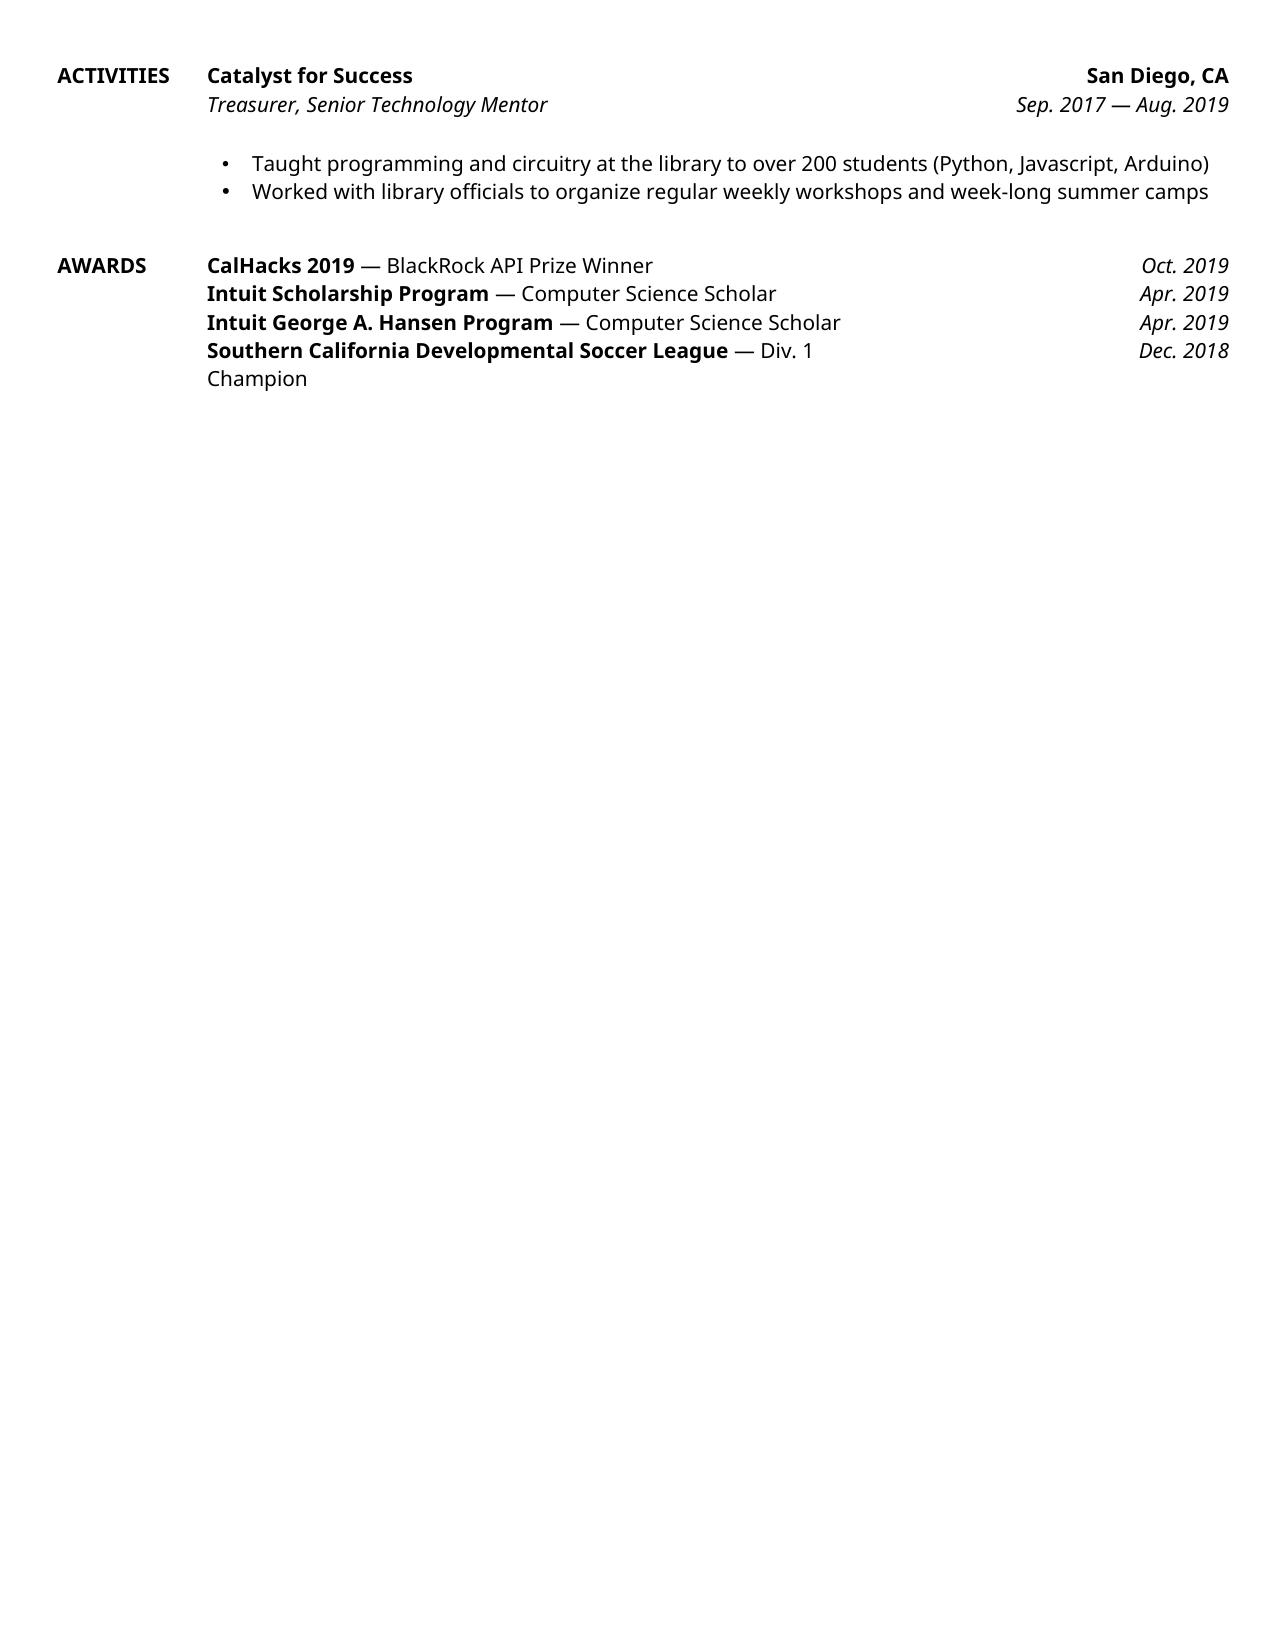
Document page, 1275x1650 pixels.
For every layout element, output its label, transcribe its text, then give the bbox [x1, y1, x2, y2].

table_header CalHacks 2019 — BlackRock API Prize Winner Intuit Scholarship Program — Computer Science Scholar Intuit George A. Hansen Program — Computer Science Scholar Southern California Developmental Soccer League — Div. 1 Champion [196, 236, 918, 393]
table_header Catalyst for Success Treasurer, Senior Technology Mentor [196, 47, 918, 118]
table_header Taught programming and circuitry at the library to over 200 students (Python, Javascript, Arduino) Worked with library officials to organize regular weekly workshops and week-long summer camps [196, 149, 1228, 206]
table_header AWARDS [46, 236, 196, 393]
table_header ACTIVITIES [46, 47, 196, 118]
table_header [46, 149, 196, 206]
table_header San Diego, CA Sep. 2017 — Aug. 2019 [919, 47, 1228, 118]
table_header Oct. 2019 Apr. 2019 Apr. 2019 Dec. 2018 [919, 236, 1228, 393]
